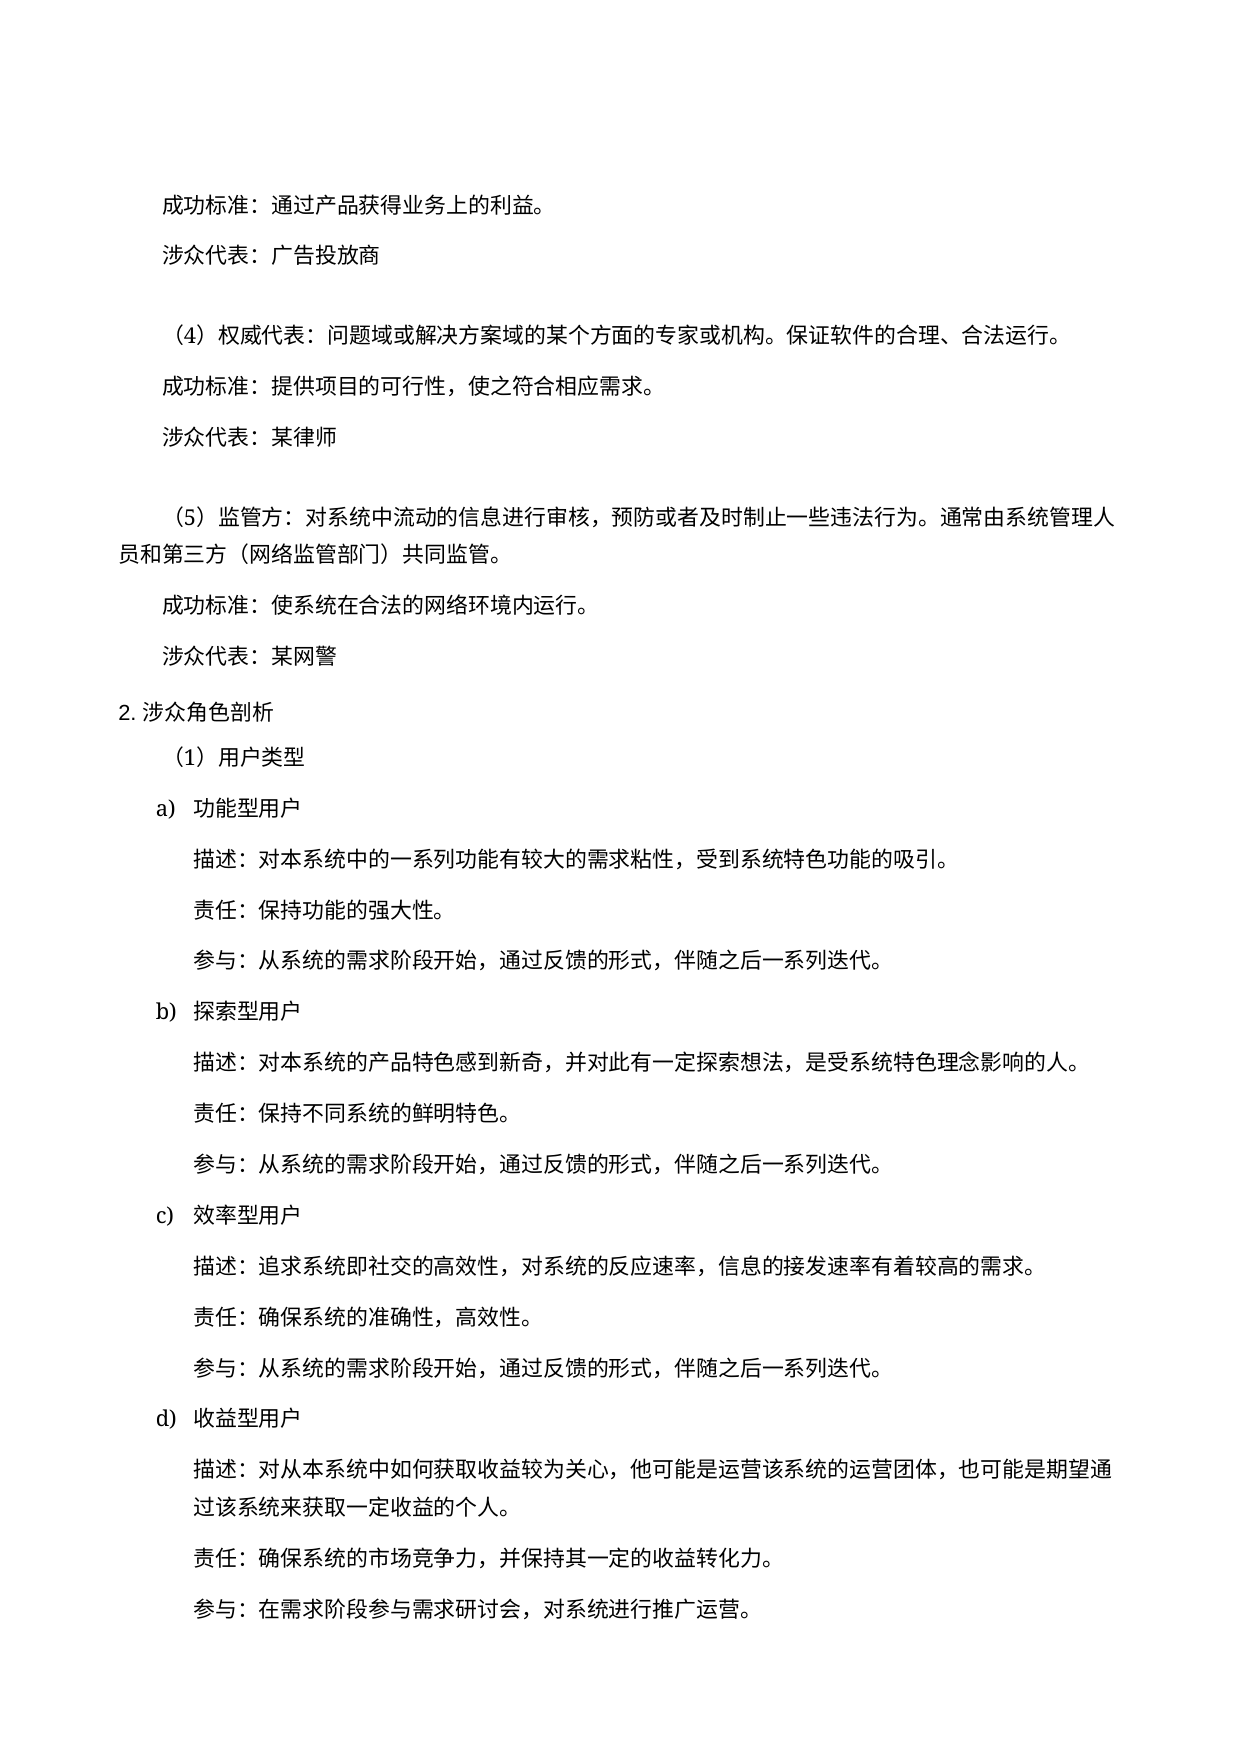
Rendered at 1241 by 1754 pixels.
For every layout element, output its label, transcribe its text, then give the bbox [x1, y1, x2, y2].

text 涉众代表：某律师 [118, 420, 1122, 452]
text 涉众代表：某网警 [118, 639, 1122, 671]
list 效率型用户 [156, 1198, 1122, 1229]
list 参与：从系统的需求阶段开始，通过反馈的形式，伴随之后一系列迭代。 [156, 1351, 1122, 1382]
text （1）用户类型 [118, 740, 1122, 771]
list 参与：从系统的需求阶段开始，通过反馈的形式，伴随之后一系列迭代。 [156, 943, 1122, 975]
list 参与：在需求阶段参与需求研讨会，对系统进行推广运营。 [156, 1592, 1122, 1624]
list 责任：保持功能的强大性。 [156, 893, 1122, 924]
list 探索型用户 [156, 994, 1122, 1026]
list 描述：对本系统的产品特色感到新奇，并对此有一定探索想法，是受系统特色理念影响的人。 [156, 1045, 1122, 1077]
text 涉众代表：广告投放商 [118, 238, 1122, 270]
list 描述：对从本系统中如何获取收益较为关心，他可能是运营该系统的运营团体，也可能是期望通过该系统来获取一定收益的个人。 [156, 1452, 1122, 1522]
list 功能型用户 [156, 791, 1122, 822]
list 描述：对本系统中的一系列功能有较大的需求粘性，受到系统特色功能的吸引。 [156, 842, 1122, 873]
list 责任：保持不同系统的鲜明特色。 [156, 1096, 1122, 1128]
text （4）权威代表：问题域或解决方案域的某个方面的专家或机构。保证软件的合理、合法运行。 [118, 318, 1122, 350]
list 责任：确保系统的市场竞争力，并保持其一定的收益转化力。 [156, 1541, 1122, 1573]
list 参与：从系统的需求阶段开始，通过反馈的形式，伴随之后一系列迭代。 [156, 1147, 1122, 1179]
text 成功标准：使系统在合法的网络环境内运行。 [118, 588, 1122, 620]
subtitle 涉众角色剖析 [118, 695, 1122, 727]
text （5）监管方：对系统中流动的信息进行审核，预防或者及时制止一些违法行为。通常由系统管理人员和第三方（网络监管部门）共同监管。 [118, 499, 1122, 569]
list 收益型用户 [156, 1401, 1122, 1433]
list 责任：确保系统的准确性，高效性。 [156, 1300, 1122, 1331]
list 描述：追求系统即社交的高效性，对系统的反应速率，信息的接发速率有着较高的需求。 [156, 1249, 1122, 1281]
text 成功标准：通过产品获得业务上的利益。 [118, 188, 1122, 219]
text 成功标准：提供项目的可行性，使之符合相应需求。 [118, 369, 1122, 401]
